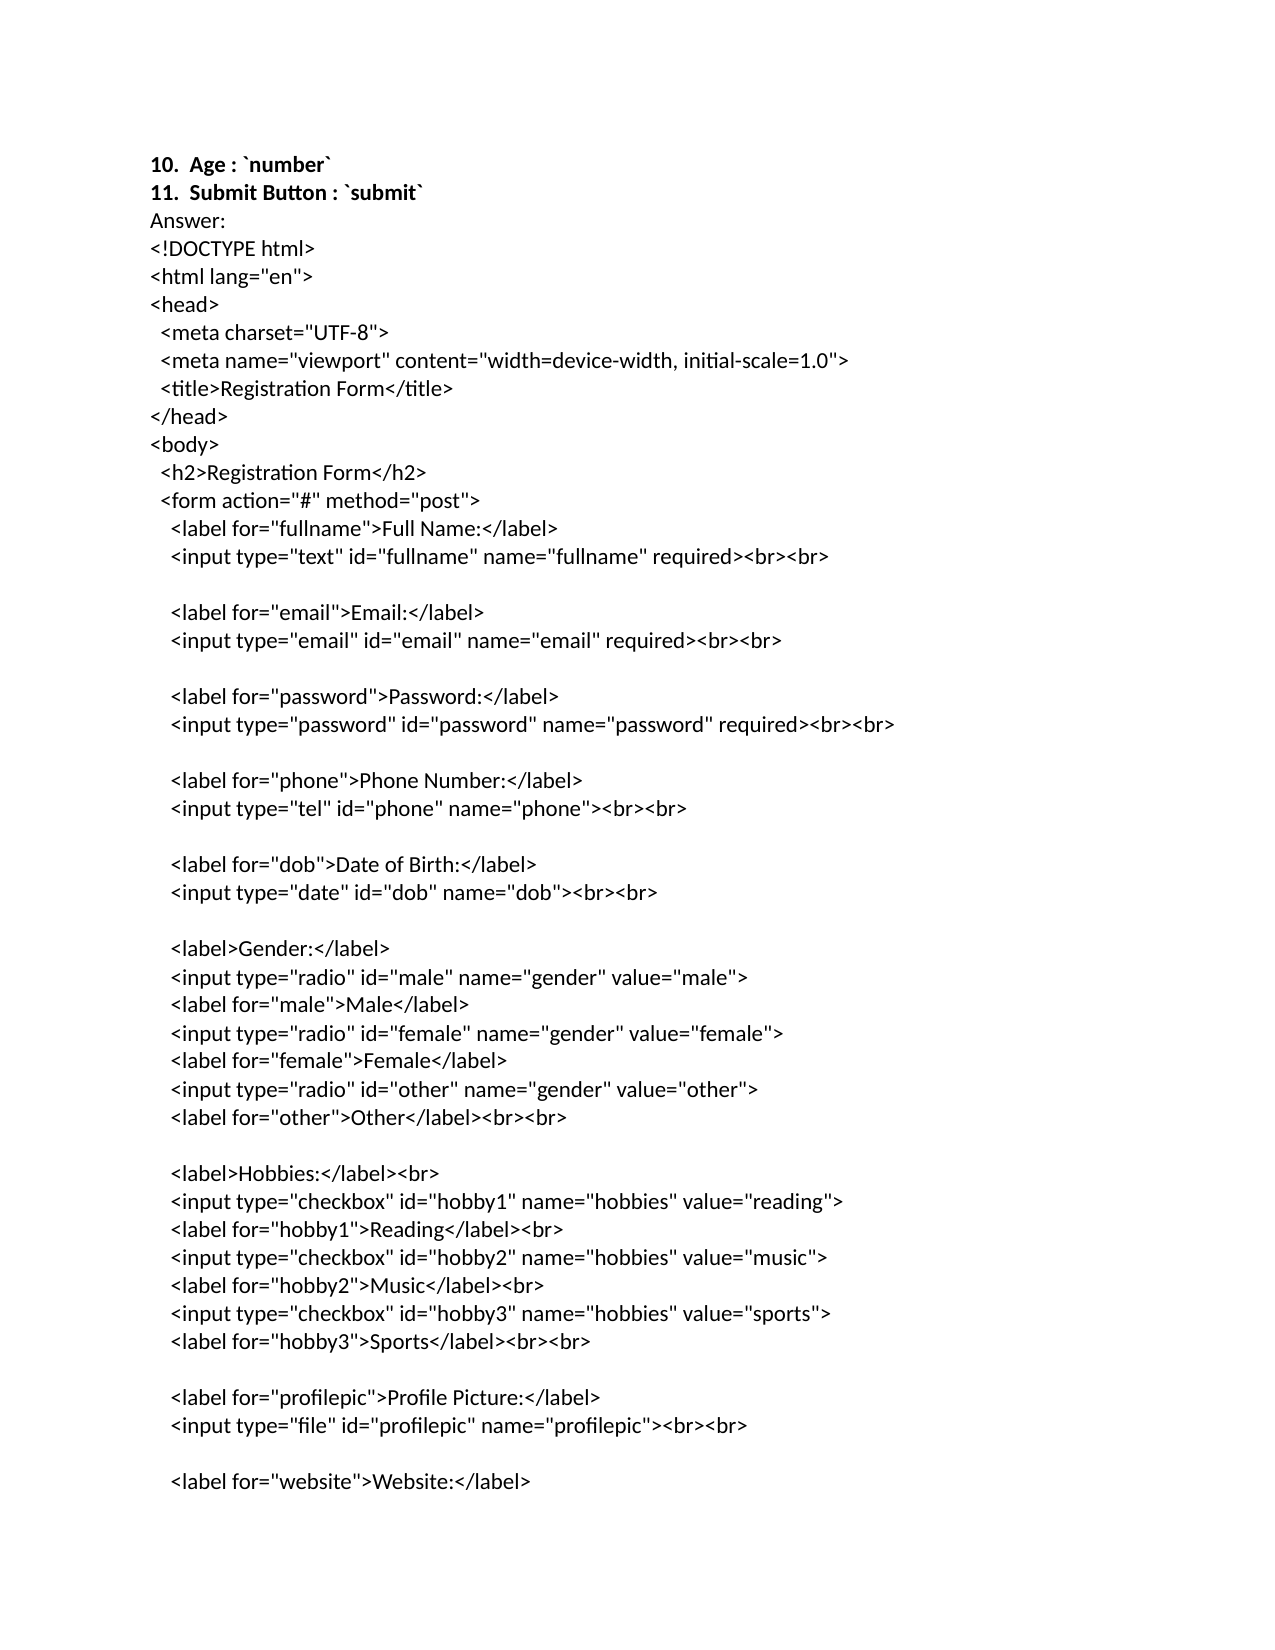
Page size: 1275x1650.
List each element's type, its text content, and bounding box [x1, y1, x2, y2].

text <label for="dob">Date of Birth:</label> [150, 851, 1125, 878]
text <input type="checkbox" id="hobby3" name="hobbies" value="sports"> [150, 1299, 1125, 1327]
text 11. Submit Button : `submit` [150, 178, 1125, 206]
text <label>Hobbies:</label><br> [150, 1159, 1125, 1187]
text <input type="text" id="fullname" name="fullname" required><br><br> [150, 542, 1125, 570]
text <input type="checkbox" id="hobby1" name="hobbies" value="reading"> [150, 1187, 1125, 1215]
text <label for="hobby1">Reading</label><br> [150, 1215, 1125, 1243]
text <label for="other">Other</label><br><br> [150, 1103, 1125, 1131]
text <label for="male">Male</label> [150, 991, 1125, 1019]
text <input type="tel" id="phone" name="phone"><br><br> [150, 794, 1125, 822]
text <input type="password" id="password" name="password" required><br><br> [150, 710, 1125, 738]
text <title>Registration Form</title> [150, 374, 1125, 402]
text <head> [150, 290, 1125, 318]
text <input type="date" id="dob" name="dob"><br><br> [150, 878, 1125, 907]
text <label for="profilepic">Profile Picture:</label> [150, 1383, 1125, 1411]
text <label for="female">Female</label> [150, 1047, 1125, 1075]
text <input type="checkbox" id="hobby2" name="hobbies" value="music"> [150, 1243, 1125, 1271]
text <input type="email" id="email" name="email" required><br><br> [150, 626, 1125, 654]
text <!DOCTYPE html> [150, 234, 1125, 262]
text <form action="#" method="post"> [150, 486, 1125, 514]
text <html lang="en"> [150, 262, 1125, 290]
text <meta charset="UTF-8"> [150, 318, 1125, 346]
text <input type="radio" id="female" name="gender" value="female"> [150, 1019, 1125, 1047]
text <label for="password">Password:</label> [150, 682, 1125, 710]
text <label for="fullname">Full Name:</label> [150, 514, 1125, 542]
text Answer: [150, 206, 1125, 234]
text <input type="file" id="profilepic" name="profilepic"><br><br> [150, 1411, 1125, 1439]
text <label for="email">Email:</label> [150, 598, 1125, 626]
text <input type="radio" id="male" name="gender" value="male"> [150, 963, 1125, 991]
text <meta name="viewport" content="width=device-width, initial-scale=1.0"> [150, 346, 1125, 374]
text <label>Gender:</label> [150, 934, 1125, 963]
text <label for="hobby2">Music</label><br> [150, 1271, 1125, 1299]
text 10. Age : `number` [150, 150, 1125, 178]
text <input type="radio" id="other" name="gender" value="other"> [150, 1075, 1125, 1103]
text <label for="hobby3">Sports</label><br><br> [150, 1327, 1125, 1355]
text <h2>Registration Form</h2> [150, 458, 1125, 486]
text <label for="phone">Phone Number:</label> [150, 766, 1125, 794]
text <body> [150, 430, 1125, 458]
text </head> [150, 402, 1125, 430]
text <label for="website">Website:</label> [150, 1467, 1125, 1495]
